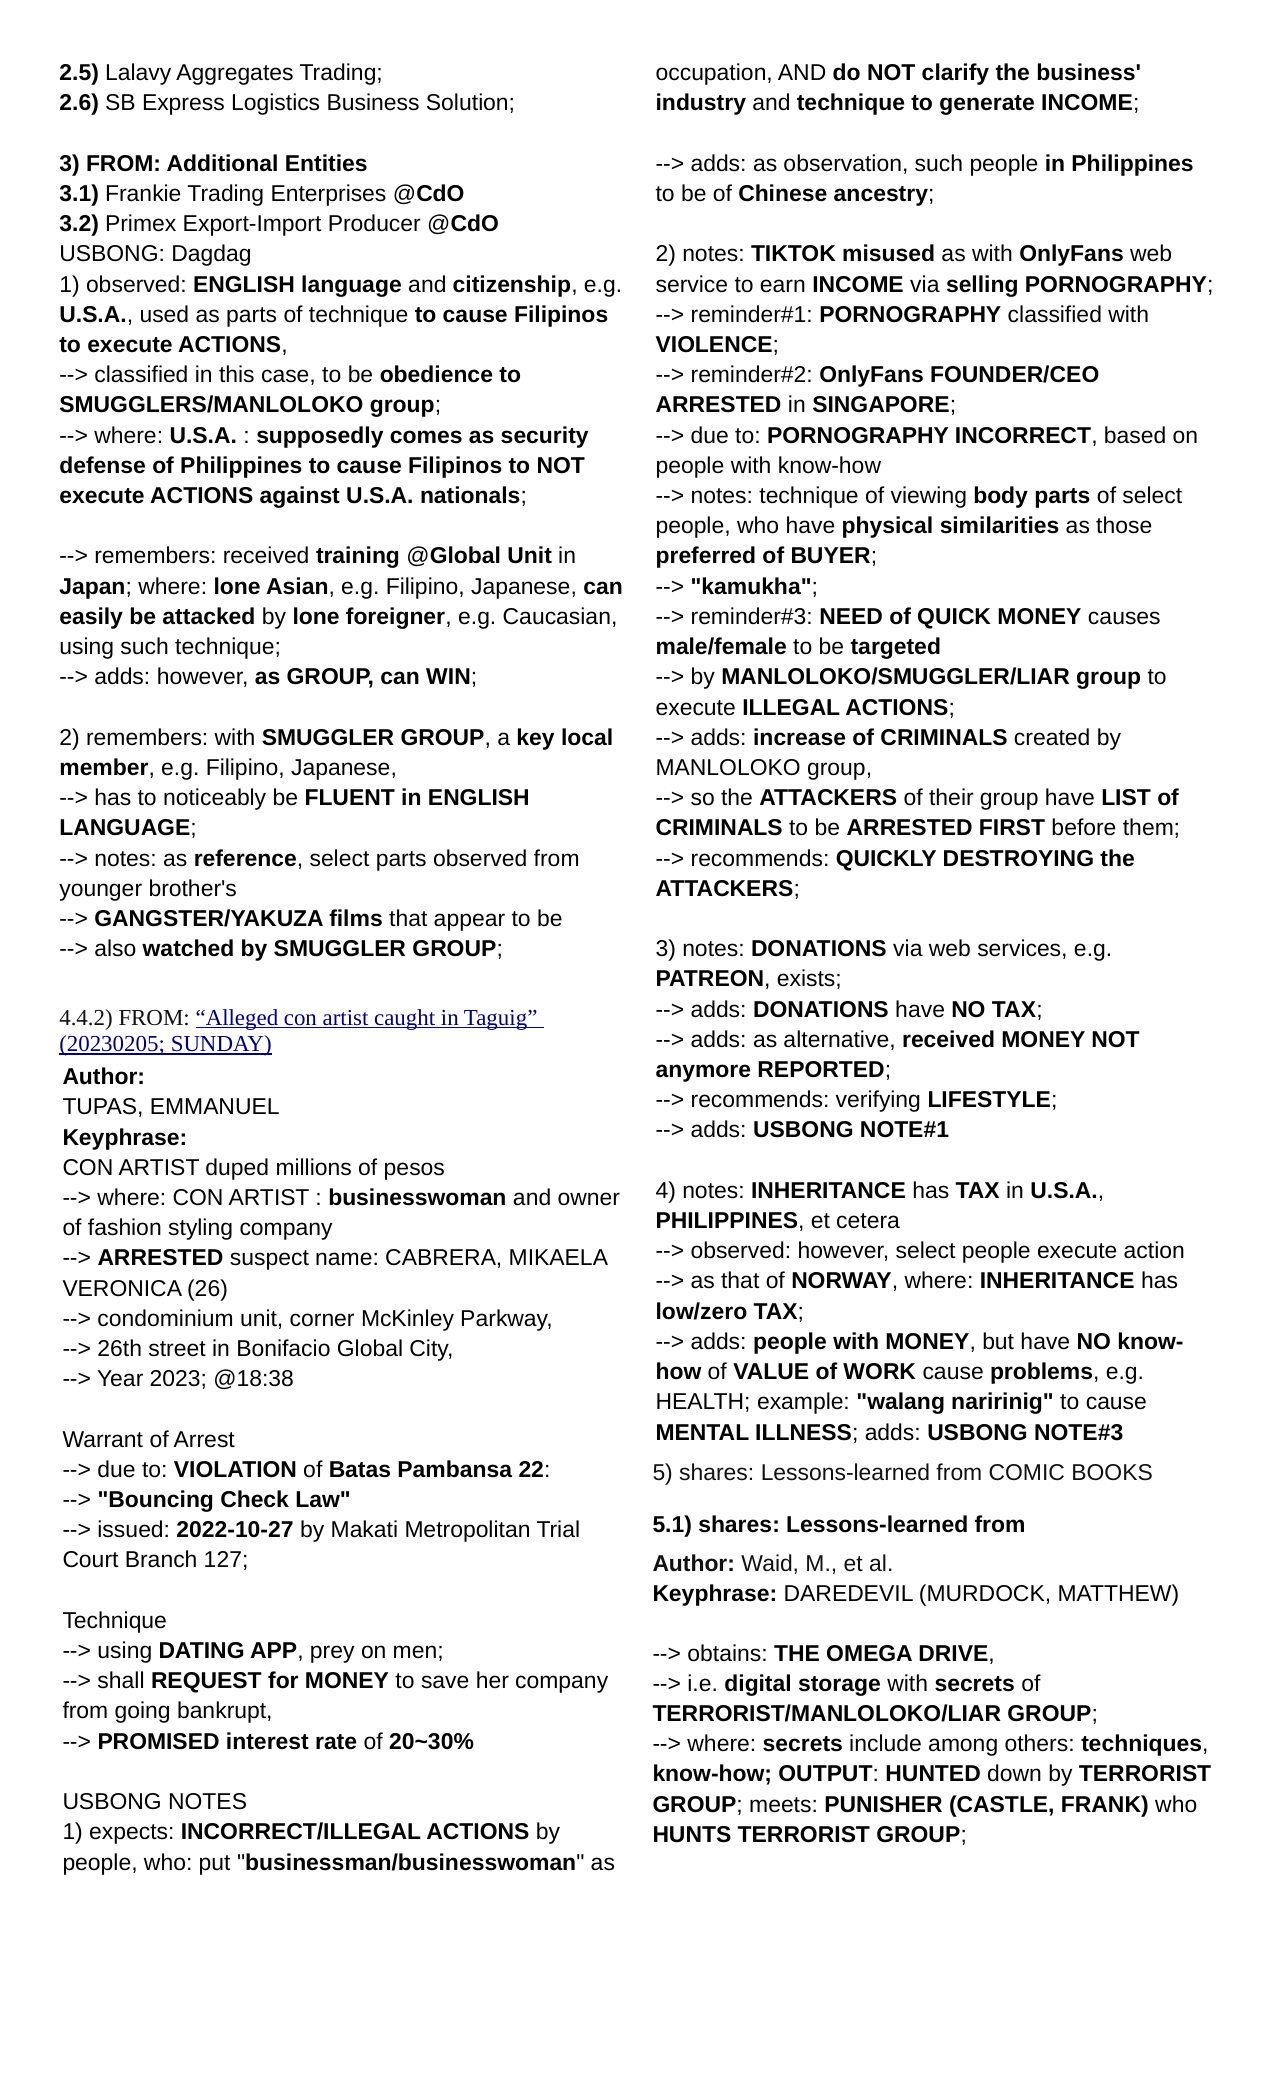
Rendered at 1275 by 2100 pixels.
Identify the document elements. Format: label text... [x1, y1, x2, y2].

text Author: Waid, M., et al. [652, 1549, 1216, 1576]
subtitle 5) shares: Lessons-learned from COMIC BOOKS [652, 1459, 1216, 1486]
table_header 2.5) Lalavy Aggregates Trading; 2.6) SB Express Logistics Business Solution; 3) FROM: Additional Entities 3.1) Frankie Trading Enterprises @CdO 3.2) Primex Export-Import Producer @CdO USBONG: Dagdag 1) observed: ENGLISH language and citizenship, e.g. U.S.A., used as parts of technique to cause Filipinos to execute ACTIONS, --> classified in this case, to be obedience to SMUGGLERS/MANLOLOKO group; --> where: U.S.A. : supposedly comes as security defense of Philippines to cause Filipinos to NOT execute ACTIONS against U.S.A. nationals; --> remembers: received training @Global Unit in Japan; where: lone Asian, e.g. Filipino, Japanese, can easily be attacked by lone foreigner, e.g. Caucasian, using such technique; --> adds: however, as GROUP, can WIN; 2) remembers: with SMUGGLER GROUP, a key local member, e.g. Filipino, Japanese, --> has to noticeably be FLUENT in ENGLISH LANGUAGE; --> notes: as reference, select parts observed from younger brother's --> GANGSTER/YAKUZA films that appear to be --> also watched by SMUGGLER GROUP; [59, 59, 623, 992]
table_header occupation, AND do NOT clarify the business' industry and technique to generate INCOME; --> adds: as observation, such people in Philippines to be of Chinese ancestry; 2) notes: TIKTOK misused as with OnlyFans web service to earn INCOME via selling PORNOGRAPHY; --> reminder#1: PORNOGRAPHY classified with VIOLENCE; --> reminder#2: OnlyFans FOUNDER/CEO ARRESTED in SINGAPORE; --> due to: PORNOGRAPHY INCORRECT, based on people with know-how --> notes: technique of viewing body parts of select people, who have physical similarities as those preferred of BUYER; --> "kamukha"; --> reminder#3: NEED of QUICK MONEY causes male/female to be targeted --> by MANLOLOKO/SMUGGLER/LIAR group to execute ILLEGAL ACTIONS; --> adds: increase of CRIMINALS created by MANLOLOKO group, --> so the ATTACKERS of their group have LIST of CRIMINALS to be ARRESTED FIRST before them; --> recommends: QUICKLY DESTROYING the ATTACKERS; 3) notes: DONATIONS via web services, e.g. PATREON, exists; --> adds: DONATIONS have NO TAX; --> adds: as alternative, received MONEY NOT anymore REPORTED; --> recommends: verifying LIFESTYLE; --> adds: USBONG NOTE#1 4) notes: INHERITANCE has TAX in U.S.A., PHILIPPINES, et cetera --> observed: however, select people execute action --> as that of NORWAY, where: INHERITANCE has low/zero TAX; --> adds: people with MONEY, but have NO know-how of VALUE of WORK cause problems, e.g. HEALTH; example: "walang naririnig" to cause MENTAL ILLNESS; adds: USBONG NOTE#3 [655, 59, 1216, 1445]
table_header Author: TUPAS, EMMANUEL Keyphrase: CON ARTIST duped millions of pesos --> where: CON ARTIST : businesswoman and owner of fashion styling company --> ARRESTED suspect name: CABRERA, MIKAELA VERONICA (26) --> condominium unit, corner McKinley Parkway, --> 26th street in Bonifacio Global City, --> Year 2023; @18:38 Warrant of Arrest --> due to: VIOLATION of Batas Pambansa 22: --> "Bouncing Check Law" --> issued: 2022-10-27 by Makati Metropolitan Trial Court Branch 127; Technique --> using DATING APP, prey on men; --> shall REQUEST for MONEY to save her company from going bankrupt, --> PROMISED interest rate of 20~30% USBONG NOTES 1) expects: INCORRECT/ILLEGAL ACTIONS by people, who: put "businessman/businesswoman" as [62, 1063, 623, 1875]
text Keyphrase: DAREDEVIL (MURDOCK, MATTHEW) [652, 1580, 1216, 1606]
text --> obtains: THE OMEGA DRIVE, --> i.e. digital storage with secrets of TERRORIST/MANLOLOKO/LIAR GROUP; --> where: secrets include among others: techniques, know-how; OUTPUT: HUNTED down by TERRORIST GROUP; meets: PUNISHER (CASTLE, FRANK) who HUNTS TERRORIST GROUP; [652, 1639, 1216, 1877]
subtitle 5.1) shares: Lessons-learned from [652, 1511, 1216, 1537]
subtitle 4.4.2) FROM: “Alleged con artist caught in Taguig” (20230205; SUNDAY) [59, 1004, 623, 1057]
